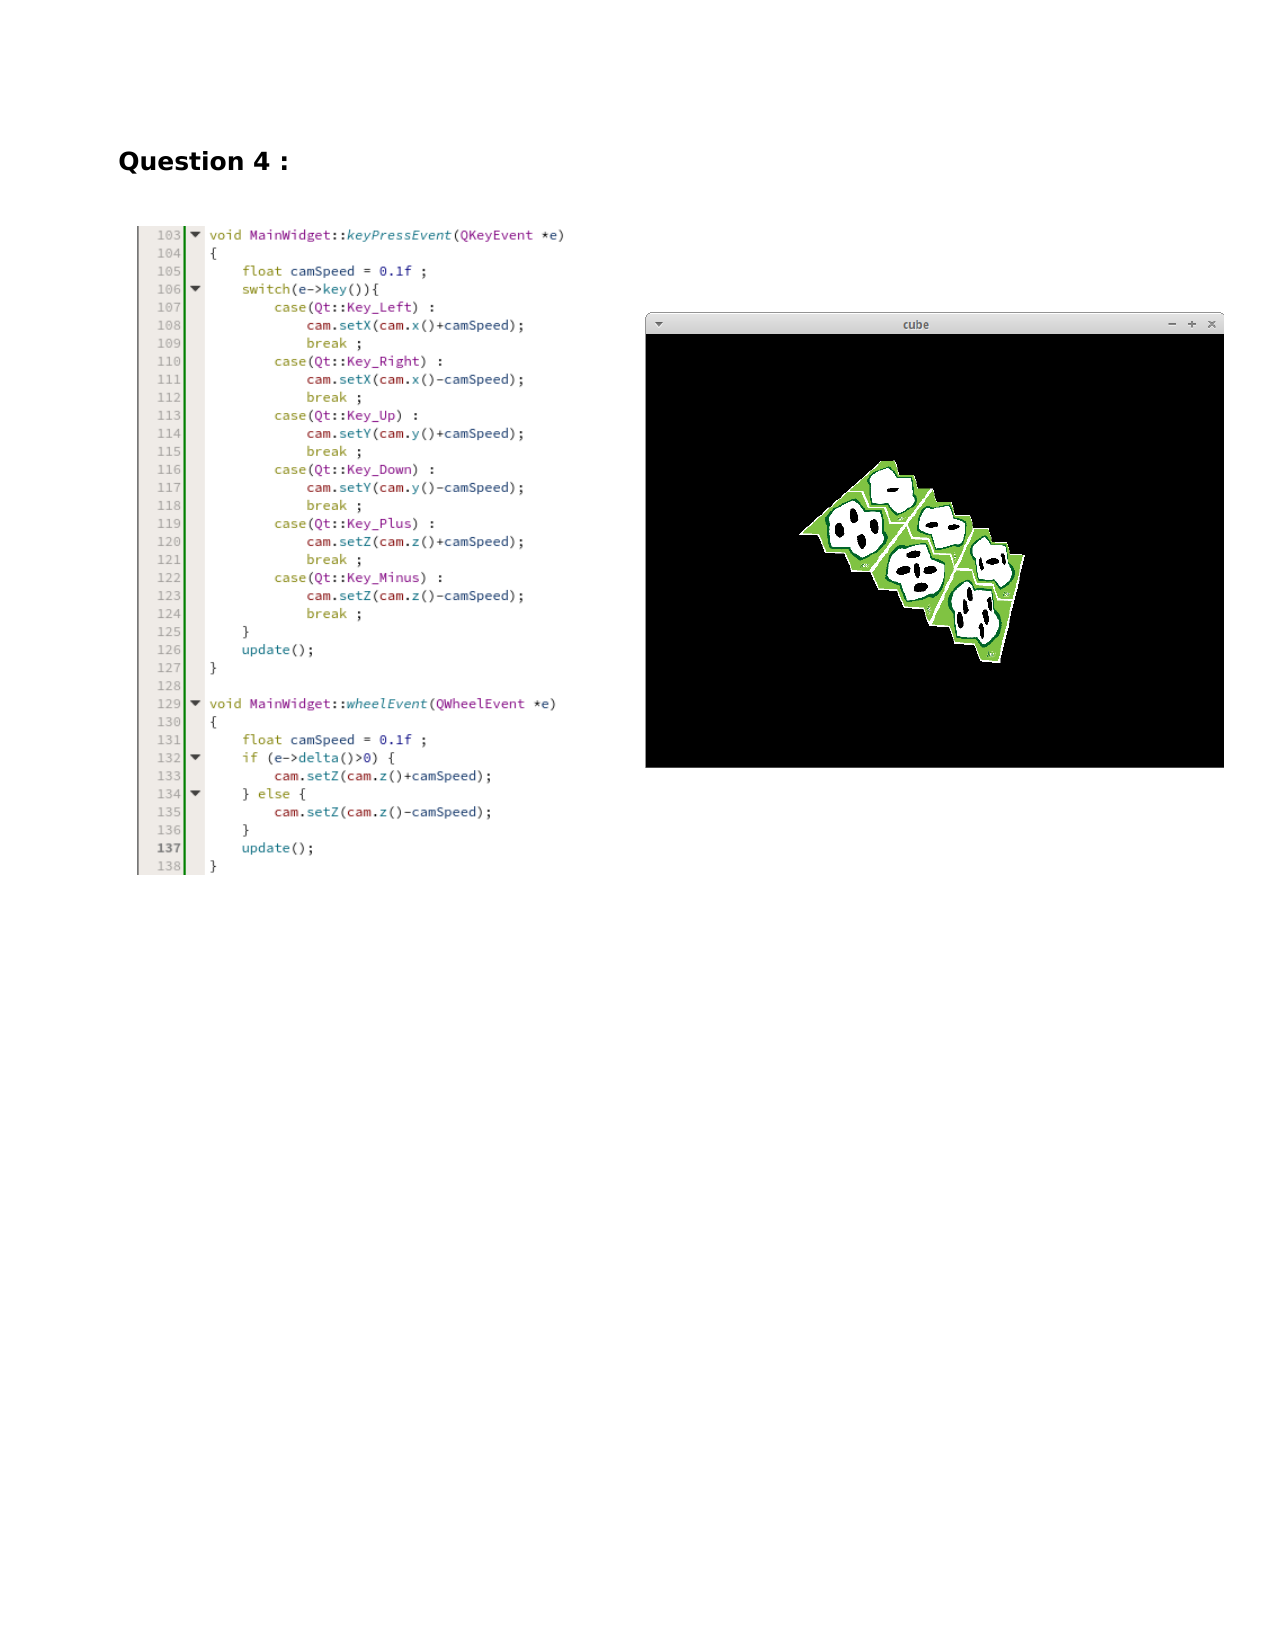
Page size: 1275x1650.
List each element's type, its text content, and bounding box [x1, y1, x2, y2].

picture [134, 226, 607, 875]
picture [645, 312, 1224, 768]
text Question 4 : [118, 147, 1157, 176]
